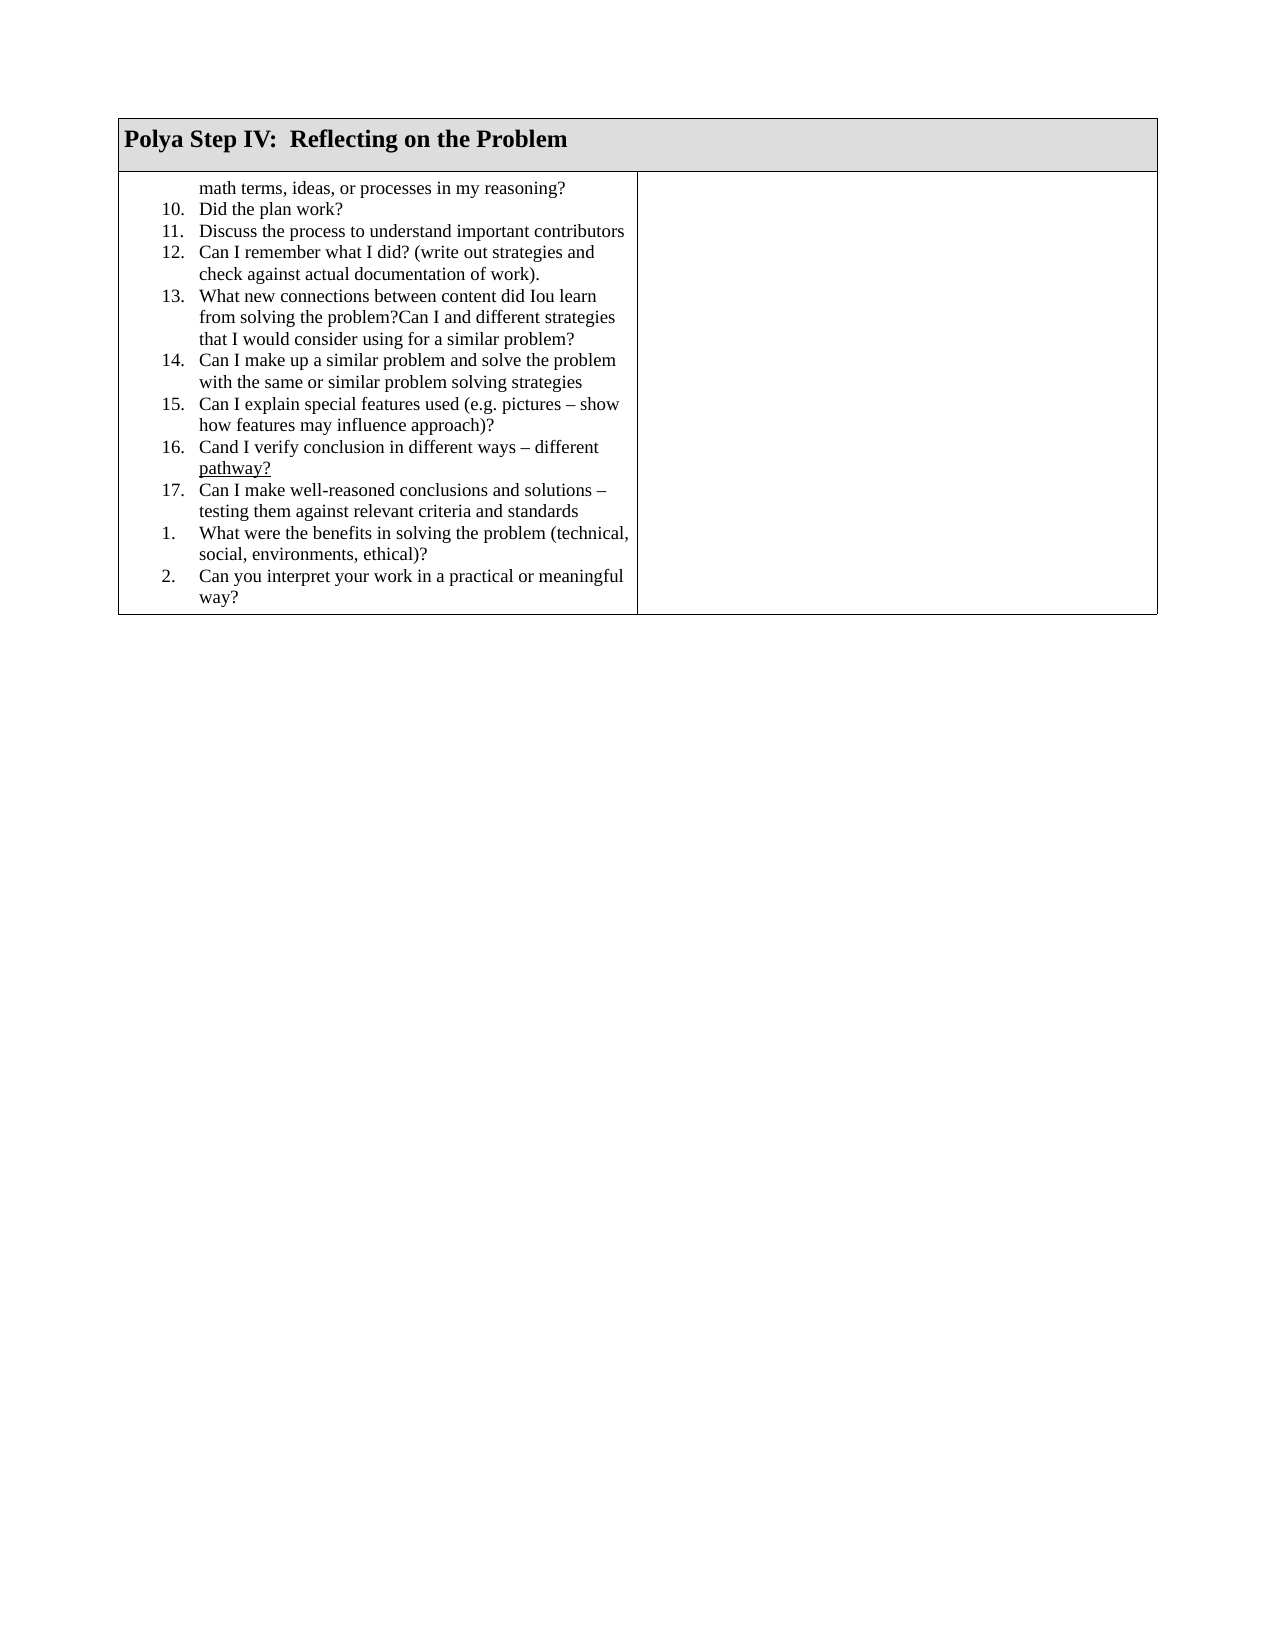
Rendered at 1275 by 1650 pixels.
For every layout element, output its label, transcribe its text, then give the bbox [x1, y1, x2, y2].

table_cell Does my answer(s) make sense within the context of the problem? Was the solution a surprise? Does it seem reasonable? Why/why not? What did I learn from solving this problem? Can my strategies be extended to other types of problems? What would I do differently next time? What did I learn? Can I connect it to a different problem? What negative as well as positive implications within the context of the problem can I articlate? Can I present my analysis and solution using a clear coherent argument reflecting the sophistication appropriate to the problem at hand. Could you state your understanding of the math, new math terms, ideas, or processes in my reasoning? Did the plan work? Discuss the process to understand important contributors Can I remember what I did? (write out strategies and check against actual documentation of work). What new connections between content did Iou learn from solving the problem?Can I and different strategies that I would consider using for a similar problem? Can I make up a similar problem and solve the problem with the same or similar problem solving strategies Can I explain special features used (e.g. pictures – show how features may influence approach)? Cand I verify conclusion in different ways – different pathway? Can I make well-reasoned conclusions and solutions – testing them against relevant criteria and standards What were the benefits in solving the problem (technical, social, environments, ethical)? Can you interpret your work in a practical or meaningful way? [119, 172, 637, 614]
table_header Polya Step IV: Reflecting on the Problem [119, 119, 1157, 171]
table_cell [638, 172, 1157, 614]
